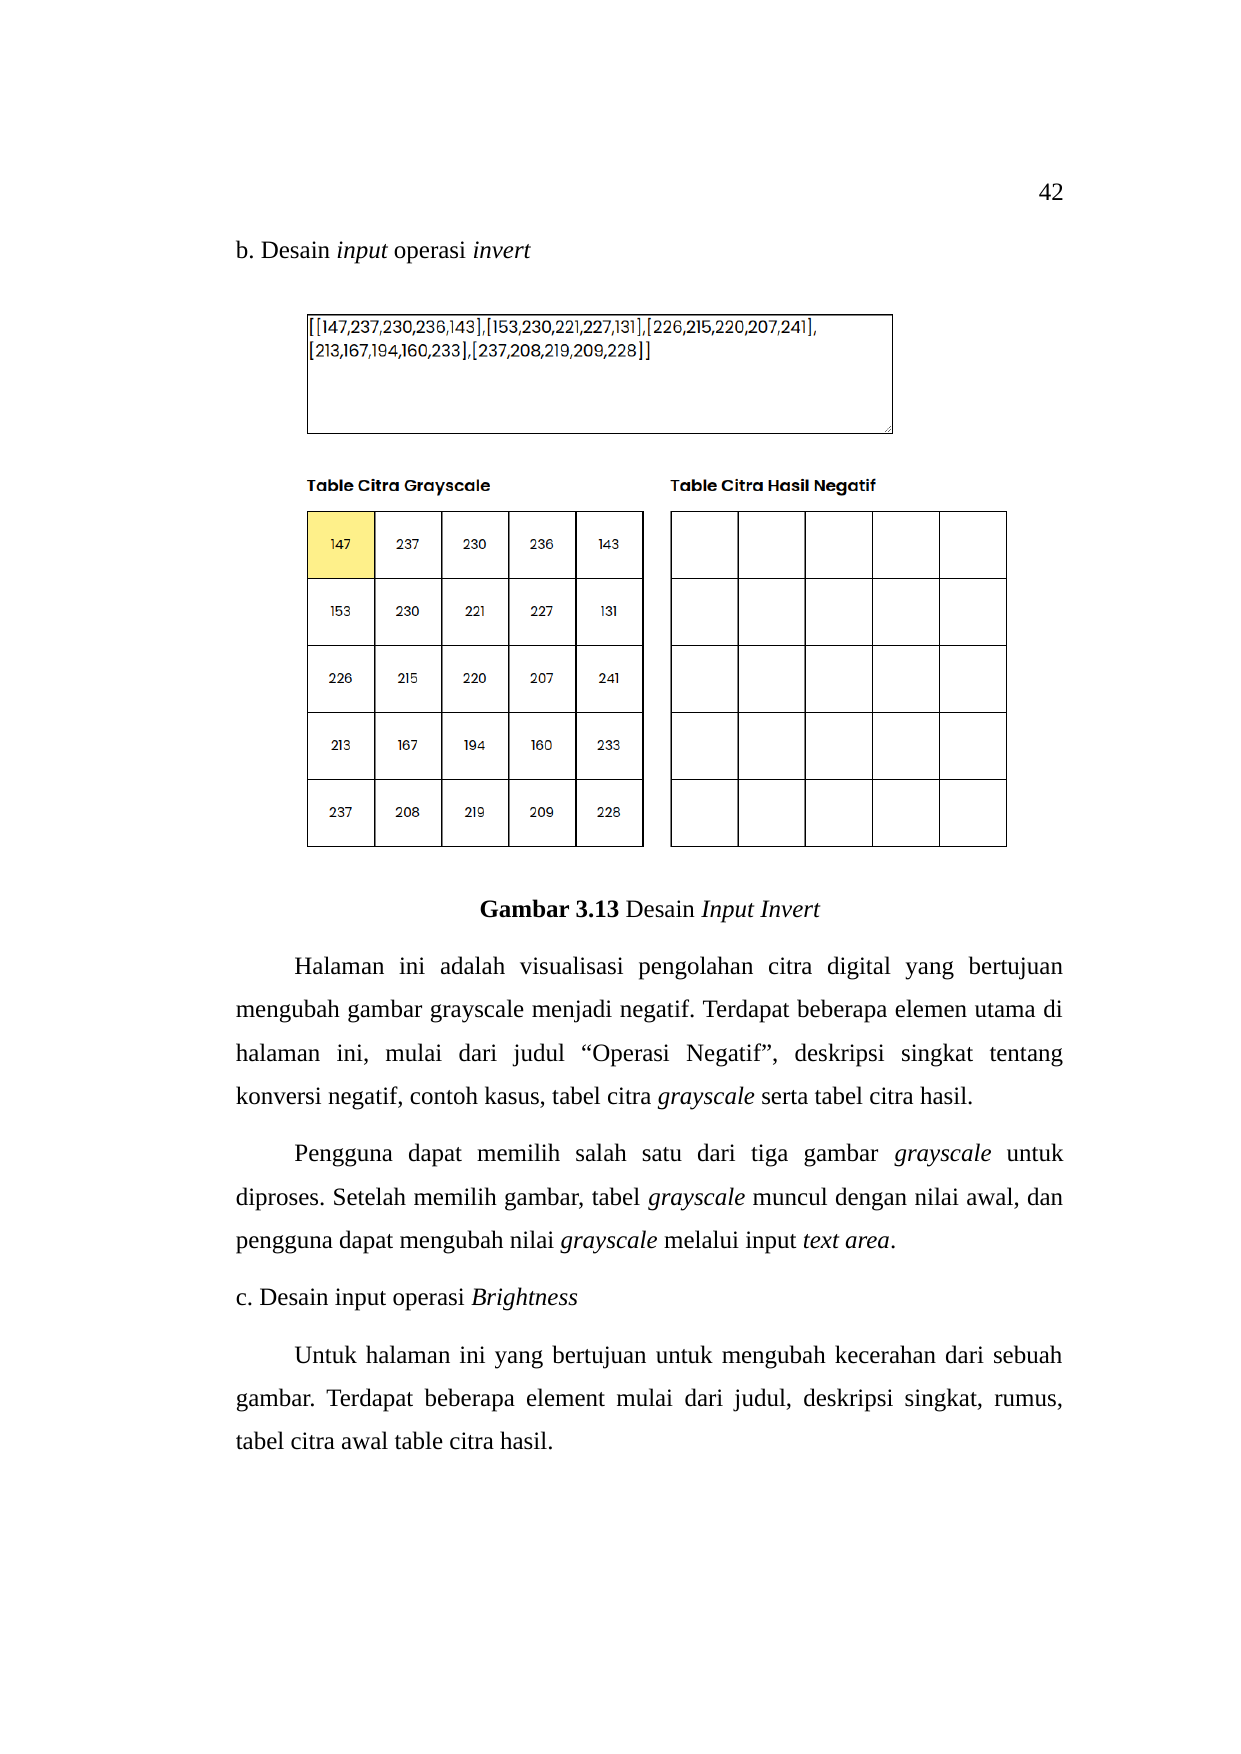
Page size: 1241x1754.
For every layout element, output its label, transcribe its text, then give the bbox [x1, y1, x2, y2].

text Gambar 3.13 Desain Input Invert [283, 867, 1016, 922]
text Pengguna dapat memilih salah satu dari tiga gambar grayscale untuk diproses. Setelah memilih gambar, tabel grayscale muncul dengan nilai awal, dan pengguna dapat mengubah nilai grayscale melalui input text area. [236, 1138, 1063, 1253]
list Desain input operasi invert [236, 235, 1063, 264]
picture [282, 305, 1017, 867]
list Desain input operasi Brightness [236, 1282, 1063, 1311]
text Untuk halaman ini yang bertujuan untuk mengubah kecerahan dari sebuah gambar. Terdapat beberapa element mulai dari judul, deskripsi singkat, rumus, tabel citra awal table citra hasil. [236, 1340, 1063, 1455]
text Halaman ini adalah visualisasi pengolahan citra digital yang bertujuan mengubah gambar grayscale menjadi negatif. Terdapat beberapa elemen utama di halaman ini, mulai dari judul “Operasi Negatif”, deskripsi singkat tentang konversi negatif, contoh kasus, tabel citra grayscale serta tabel citra hasil. [236, 951, 1063, 1109]
